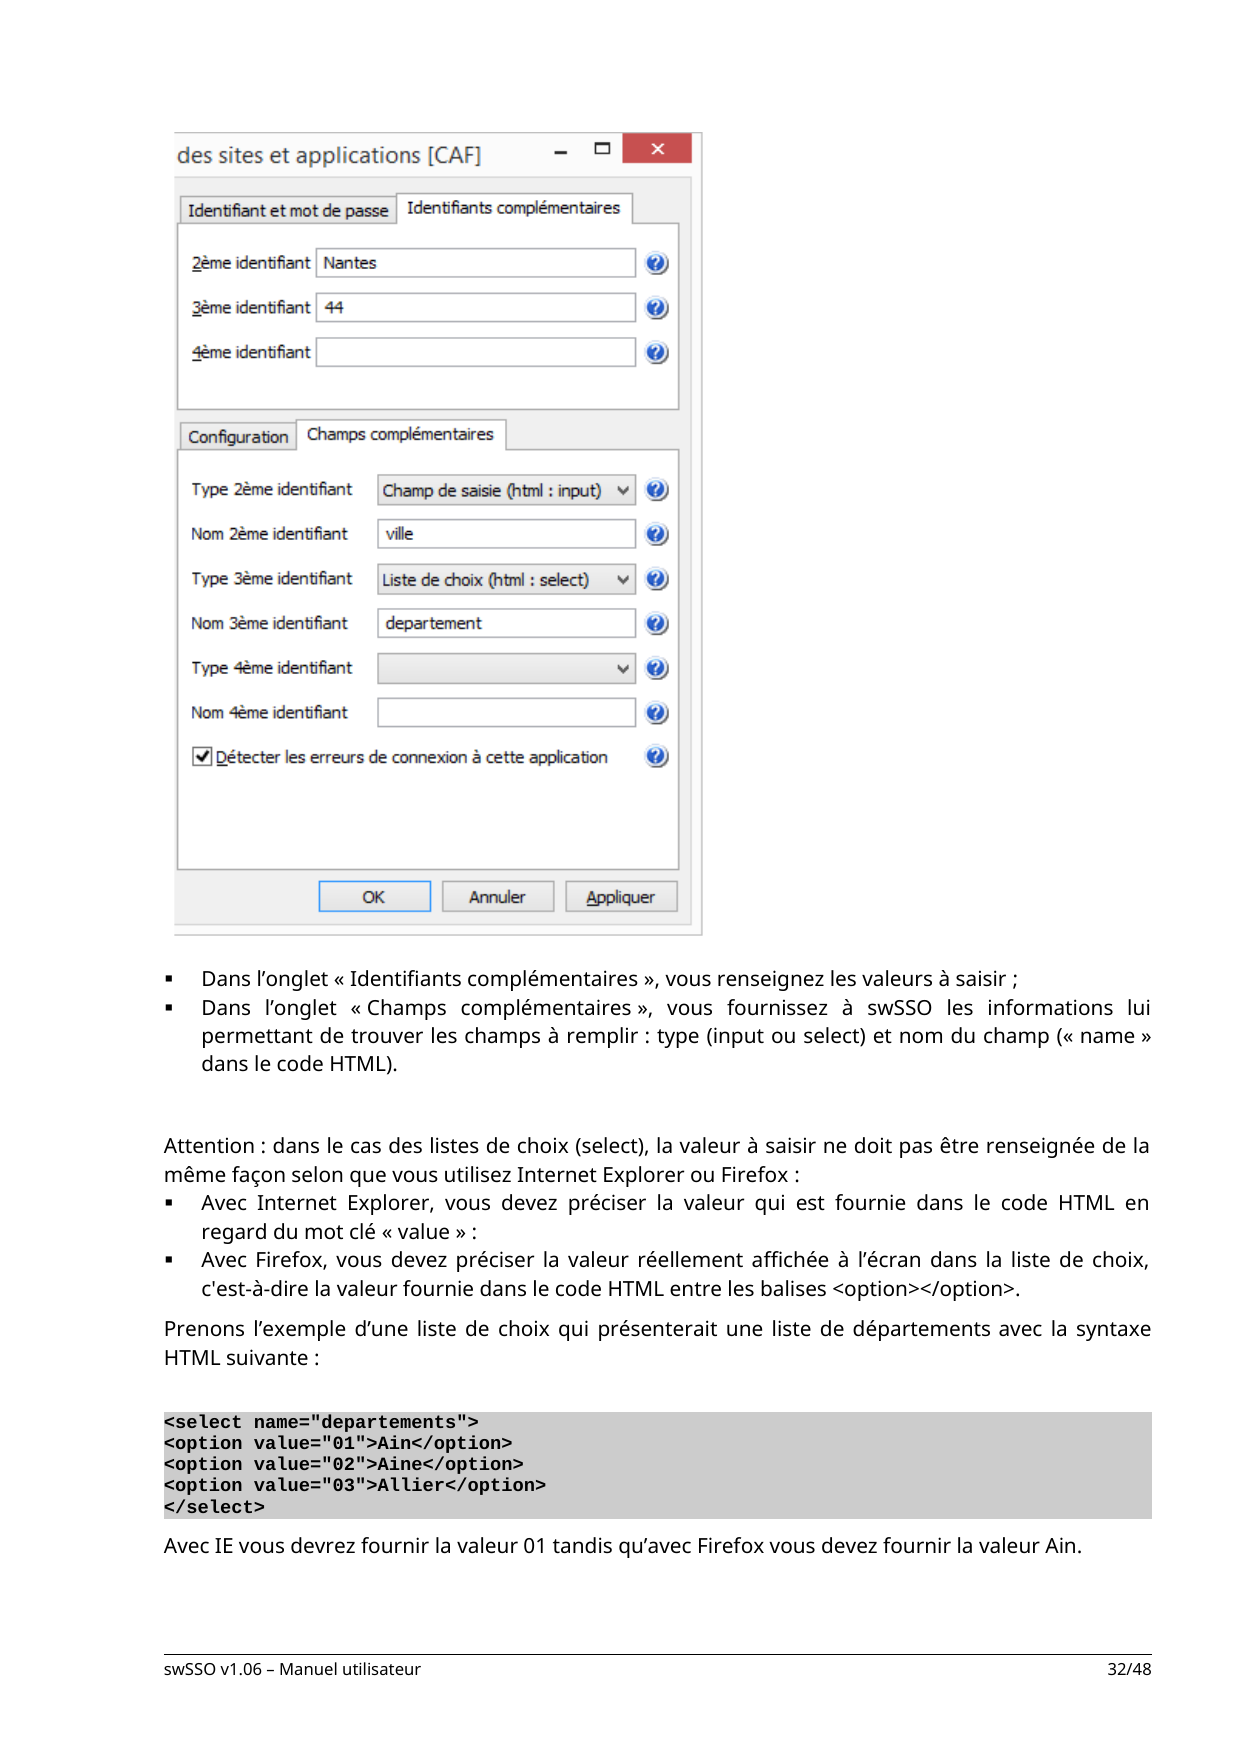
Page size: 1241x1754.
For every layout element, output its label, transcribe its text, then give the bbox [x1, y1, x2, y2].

list Avec Internet Explorer, vous devez préciser la valeur qui est fournie dans le code HTML en regard du mot clé « value » : [164, 1188, 1152, 1245]
text <option value="01">Ain</option> [164, 1434, 1152, 1455]
text Attention : dans le cas des listes de choix (select), la valeur à saisir ne doit pas être renseignée de la même façon selon que vous utilisez Internet Explorer ou Firefox : [164, 1131, 1152, 1188]
text <option value="02">Aine</option> [164, 1455, 1152, 1476]
text Prenons l’exemple d’une liste de choix qui présenterait une liste de départements avec la syntaxe HTML suivante : [164, 1314, 1152, 1371]
list Avec Firefox, vous devez préciser la valeur réellement affichée à l’écran dans la liste de choix, c'est-à-dire la valeur fournie dans le code HTML entre les balises <option></option>. [164, 1245, 1152, 1302]
text <select name="departements"> [164, 1412, 1152, 1434]
list Dans l’onglet « Identifiants complémentaires », vous renseignez les valeurs à saisir ; [164, 964, 1152, 993]
list Dans l’onglet « Champs complémentaires », vous fournissez à swSSO les informations lui permettant de trouver les champs à remplir : type (input ou select) et nom du champ (« name » dans le code HTML). [164, 993, 1152, 1078]
text </select> [164, 1497, 1152, 1519]
text Avec IE vous devrez fournir la valeur 01 tandis qu’avec Firefox vous devez fournir la valeur Ain. [164, 1531, 1152, 1559]
text <option value="03">Allier</option> [164, 1476, 1152, 1497]
